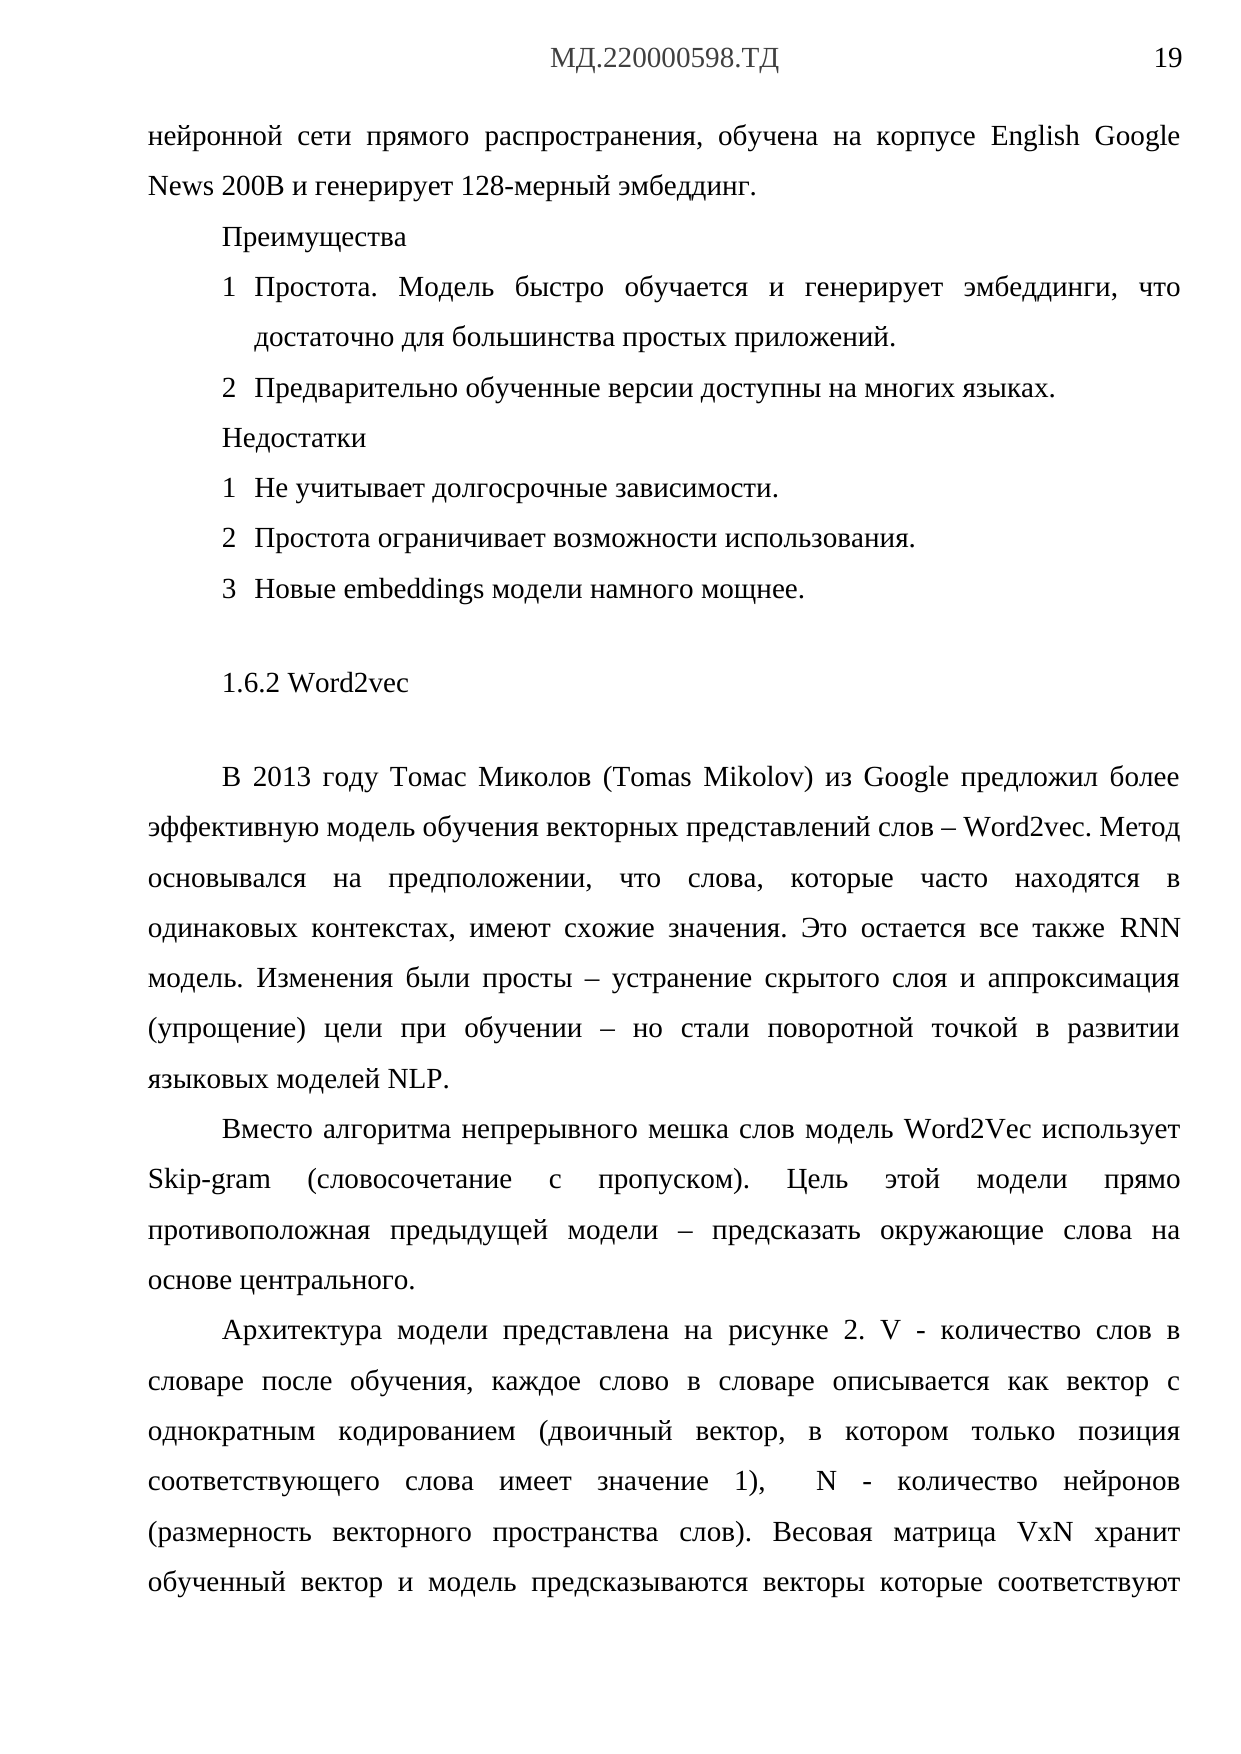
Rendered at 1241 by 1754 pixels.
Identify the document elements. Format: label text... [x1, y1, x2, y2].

text нейронной сети прямого распространения, обучена на корпусе English Google News 200B и генерирует 128-мерный эмбеддинг. [148, 118, 1181, 202]
list Простота. Модель быстро обучается и генерирует эмбеддинги, что достаточно для большинства простых приложений. [222, 269, 1181, 353]
text В 2013 году Томас Миколов (Tomas Mikolov) из Google предложил более эффективную модель обучения векторных представлений слов – Word2vec. Метод основывался на предположении, что слова, которые часто находятся в одинаковых контекстах, имеют схожие значения. Это остается все также RNN модель. Изменения были просты – устранение скрытого слоя и аппроксимация (упрощение) цели при обучении – но стали поворотной точкой в развитии языковых моделей NLP. [148, 759, 1181, 1094]
subtitle Word2vec [222, 665, 1181, 698]
text Вместо алгоритма непрерывного мешка слов модель Word2Vec использует Skip-gram (словосочетание с пропуском). Цель этой модели прямо противоположная предыдущей модели – предсказать окружающие слова на основе центрального. [148, 1111, 1181, 1296]
text Недостатки [148, 420, 1181, 453]
list Новые embeddings модели намного мощнее. [222, 571, 1181, 604]
text Преимущества [148, 219, 1181, 252]
list Не учитывает долгосрочные зависимости. [222, 470, 1181, 504]
list Простота ограничивает возможности использования. [222, 521, 1181, 554]
list Предварительно обученные версии доступны на многих языках. [222, 370, 1181, 403]
text Архитектура модели представлена на рисунке 2. V - количество слов в словаре после обучения, каждое слово в словаре описывается как вектор с однократным кодированием (двоичный вектор, в котором только позиция соответствующего слова имеет значение 1), N - количество нейронов (размерность векторного пространства слов). Весовая матрица VxN хранит обученный вектор и модель предсказываются векторы которые соответствуют [148, 1312, 1181, 1598]
